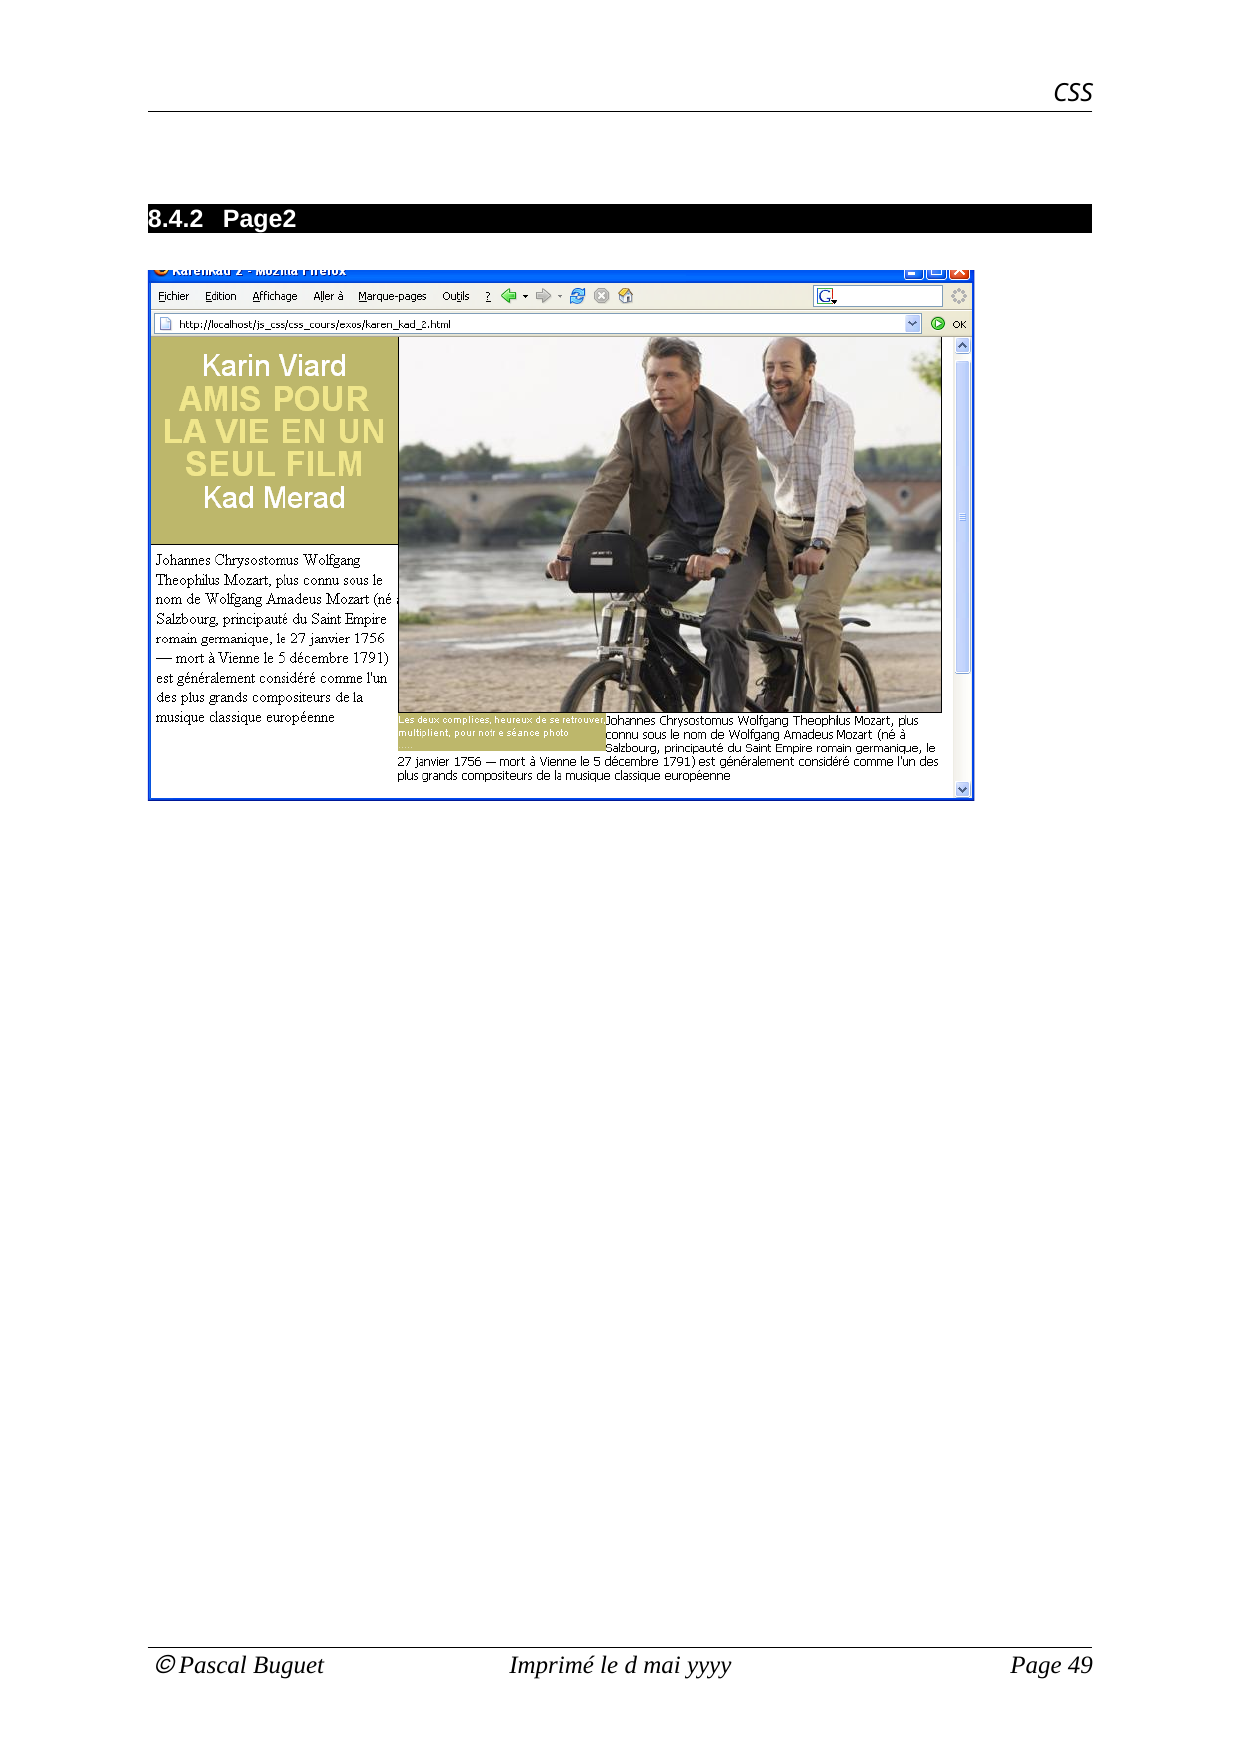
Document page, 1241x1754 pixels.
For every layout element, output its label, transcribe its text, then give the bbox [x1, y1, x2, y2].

subtitle Page2 [148, 204, 1092, 233]
picture [147, 270, 975, 801]
